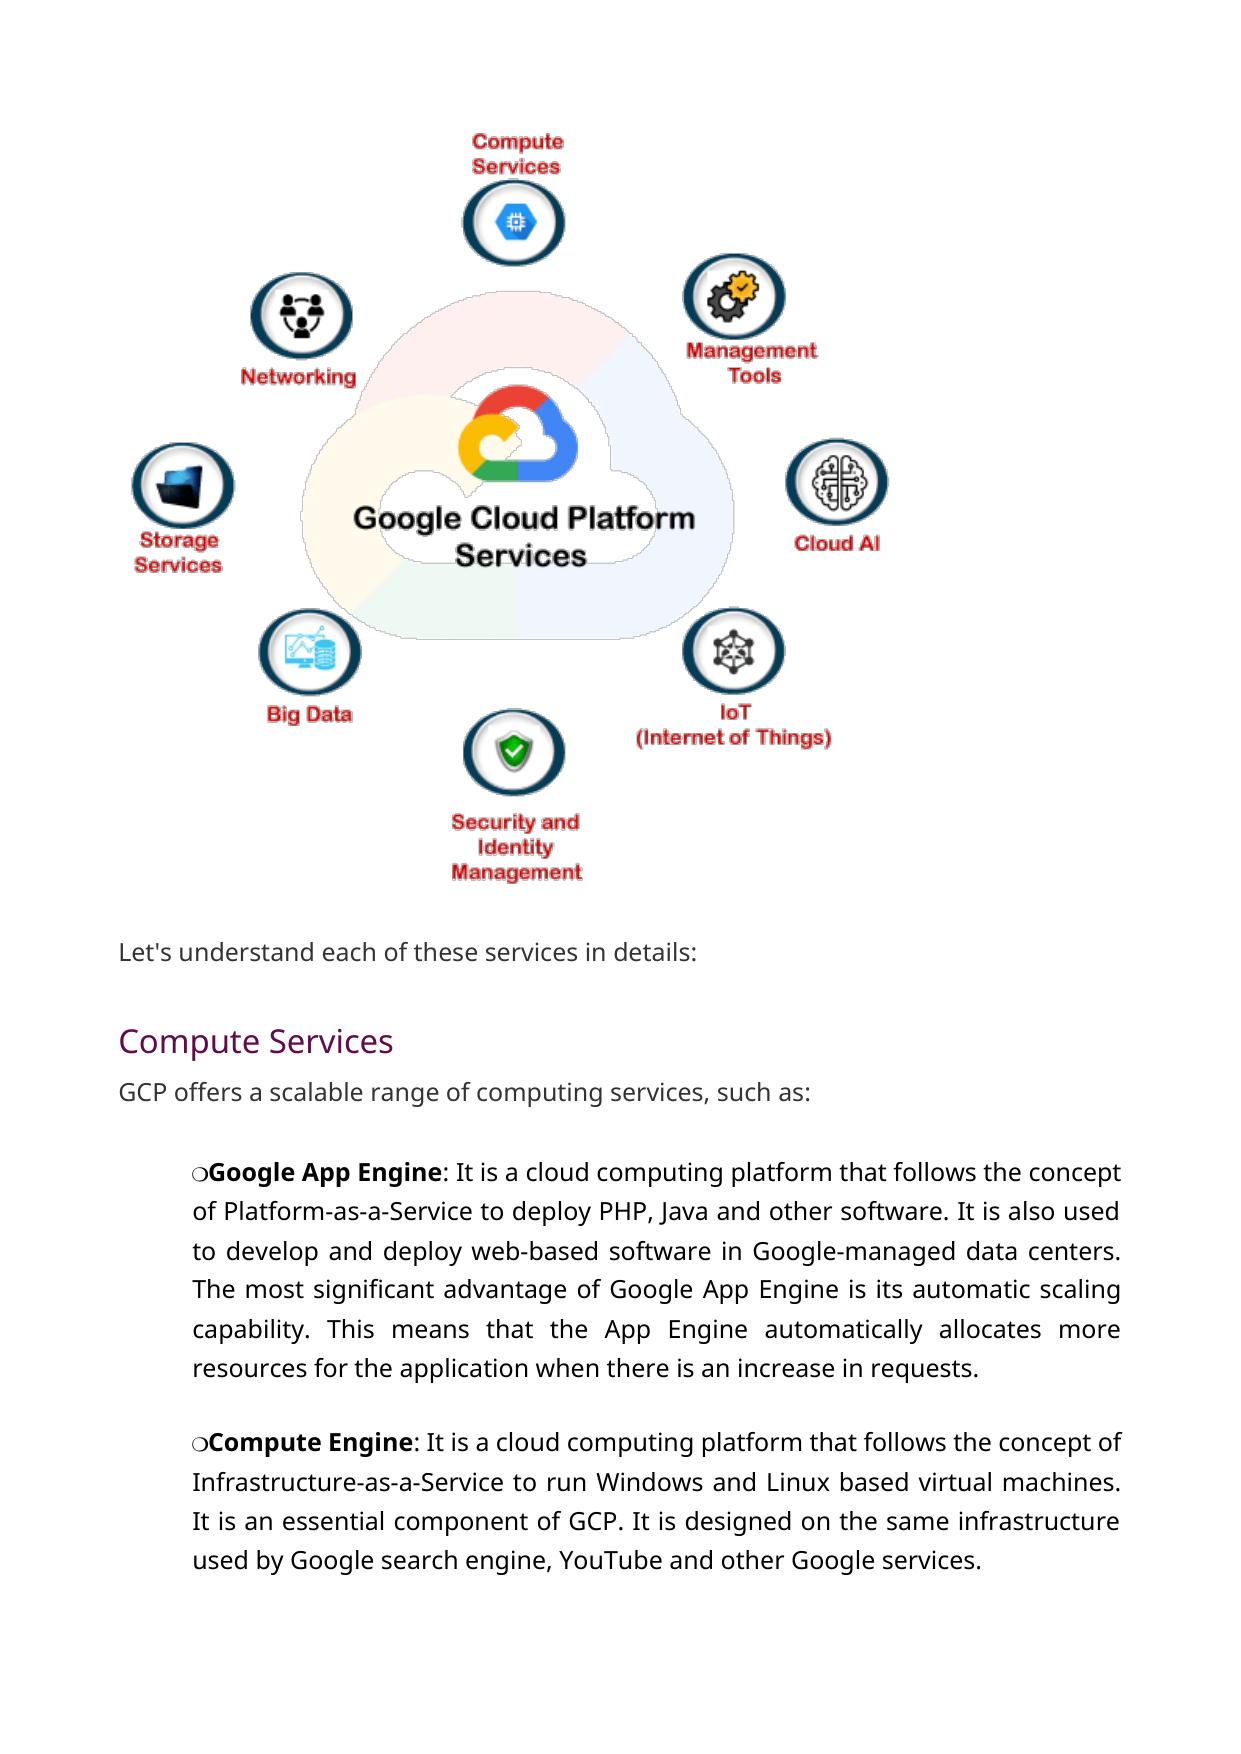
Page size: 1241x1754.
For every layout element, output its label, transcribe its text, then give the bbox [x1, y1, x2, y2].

text GCP offers a scalable range of computing services, such as: [118, 1075, 1122, 1109]
subtitle Compute Services [118, 1018, 1122, 1063]
list Compute Engine: It is a cloud computing platform that follows the concept of Infrastructure-as-a-Service to run Windows and Linux based virtual machines. It is an essential component of GCP. It is designed on the same infrastructure used by Google search engine, YouTube and other Google services. [118, 1420, 1122, 1576]
picture [118, 118, 900, 901]
list Google App Engine: It is a cloud computing platform that follows the concept of Platform-as-a-Service to deploy PHP, Java and other software. It is also used to develop and deploy web-based software in Google-managed data centers. The most significant advantage of Google App Engine is its automatic scaling capability. This means that the App Engine automatically allocates more resources for the application when there is an increase in requests. [118, 1150, 1122, 1384]
text Let's understand each of these services in details: [118, 935, 1122, 969]
